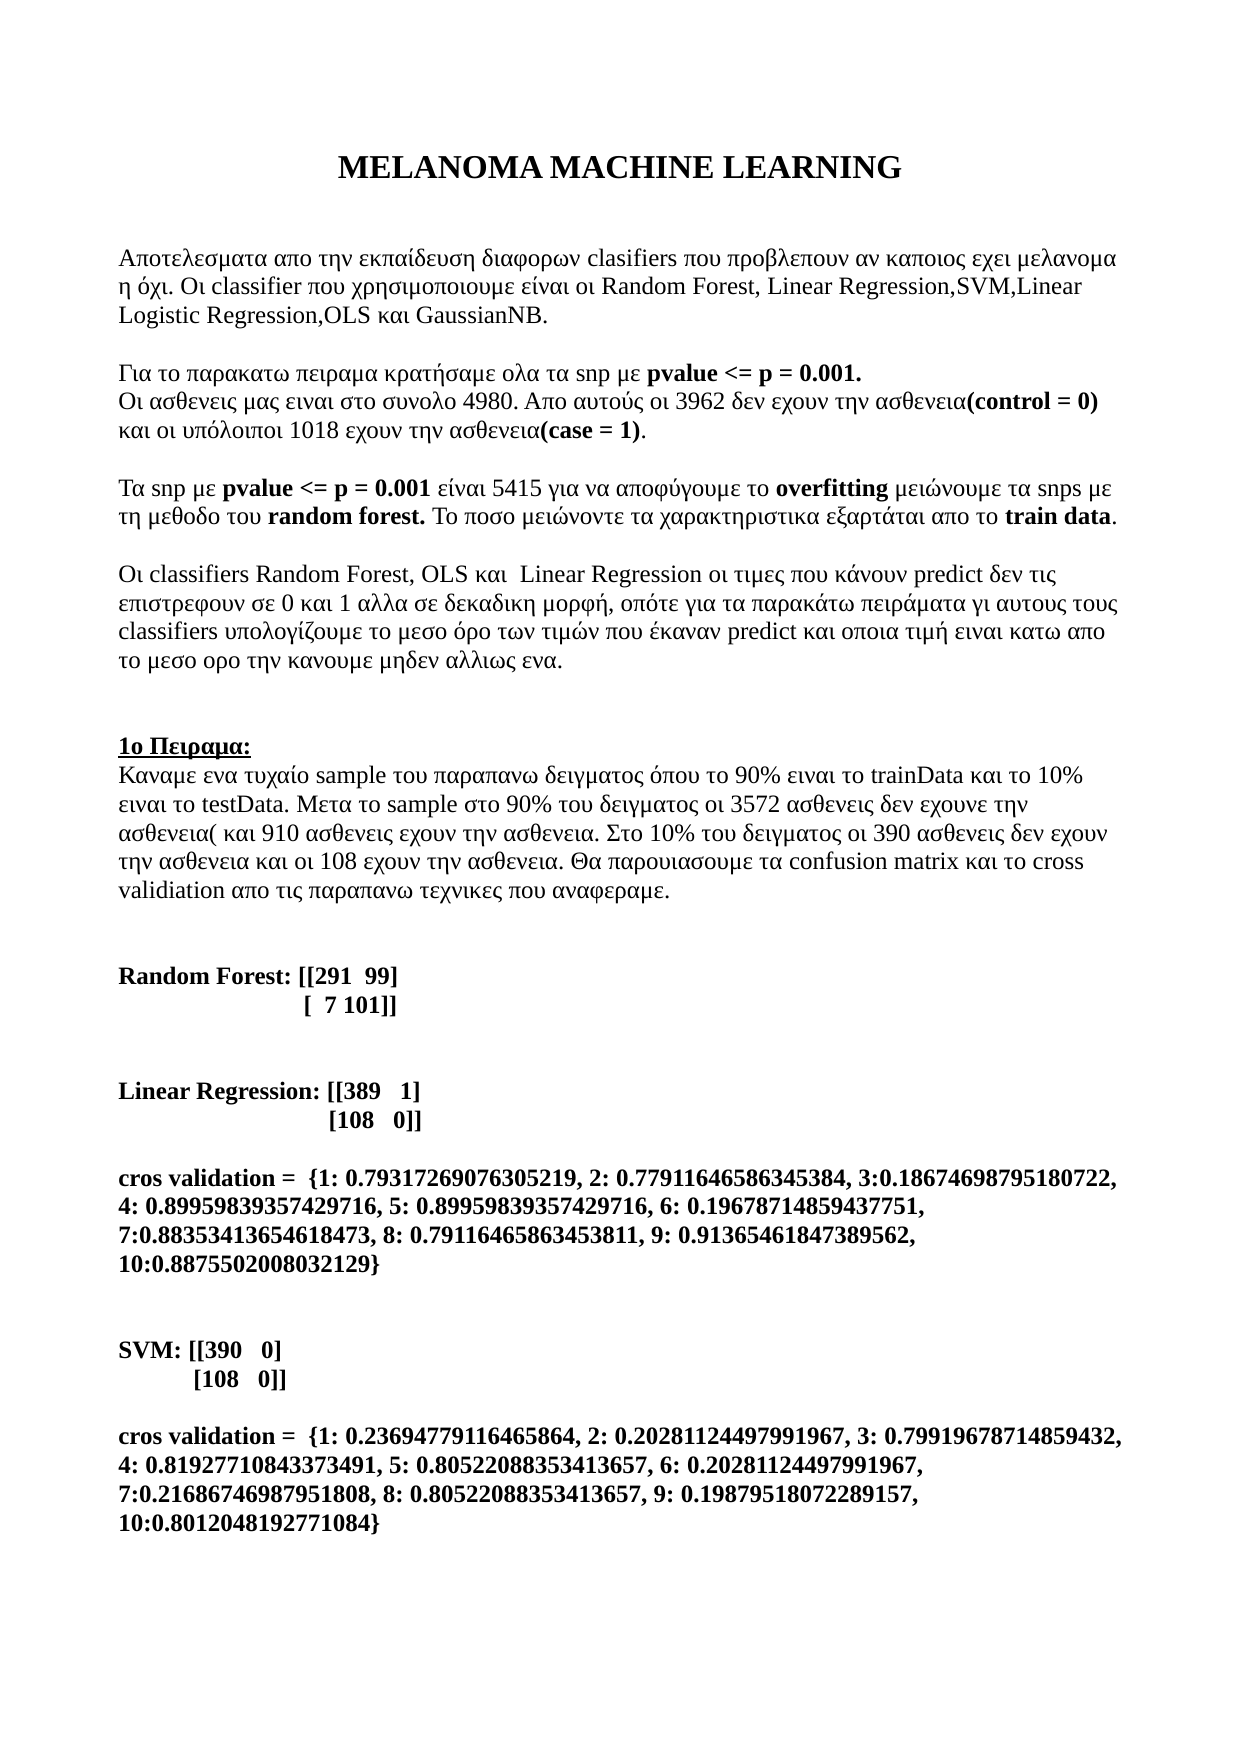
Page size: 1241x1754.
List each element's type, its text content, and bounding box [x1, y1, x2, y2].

text Καναμε ενα τυχαίο sample του παραπανω δειγματος όπου το 90% ειναι το trainData και το 10% ειναι το testData. Μετα το sample στο 90% του δειγματος οι 3572 ασθενεις δεν εχουνε την ασθενεια( και 910 ασθενεις εχουν την ασθενεια. Στο 10% του δειγματος οι 390 ασθενεις δεν εχουν την ασθενεια και οι 108 εχουν την ασθενεια. Θα παρουιασουμε τα confusion matrix και το cross validiation απο τις παραπανω τεχνικες που αναφεραμε. [118, 760, 1122, 904]
text cros validation = {1: 0.23694779116465864, 2: 0.20281124497991967, 3: 0.79919678714859432, 4: 0.81927710843373491, 5: 0.80522088353413657, 6: 0.20281124497991967, 7:0.21686746987951808, 8: 0.80522088353413657, 9: 0.19879518072289157, 10:0.8012048192771084} [118, 1421, 1122, 1536]
text Για το παρακατω πειραμα κρατήσαμε ολα τα snp με pvalue <= p = 0.001. [118, 358, 1122, 386]
text Random Forest: [[291 99] [118, 961, 1122, 990]
text Linear Regression: [[389 1] [118, 1076, 1122, 1105]
text [108 0]] [118, 1105, 1122, 1134]
text [ 7 101]] [118, 990, 1122, 1019]
text SVM: [[390 0] [118, 1335, 1122, 1364]
text Τα snp με pvalue <= p = 0.001 είναι 5415 για να αποφύγουμε το overfitting μειώνουμε τα snps με τη μεθοδο του random forest. Το ποσο μειώνοντε τα χαρακτηριστικα εξαρτάται απο το train data. [118, 473, 1122, 530]
text Οι ασθενεις μας ειναι στο συνολο 4980. Απο αυτούς οι 3962 δεν εχουν την ασθενεια(control = 0) και οι υπόλοιποι 1018 εχουν την ασθενεια(case = 1). [118, 386, 1122, 444]
text [108 0]] [118, 1364, 1122, 1393]
text MELANOMA MACHINE LEARNING [118, 147, 1122, 185]
text cros validation = {1: 0.79317269076305219, 2: 0.77911646586345384, 3:0.18674698795180722, 4: 0.89959839357429716, 5: 0.89959839357429716, 6: 0.19678714859437751, 7:0.88353413654618473, 8: 0.79116465863453811, 9: 0.91365461847389562, 10:0.8875502008032129} [118, 1163, 1122, 1278]
text Οι classifiers Random Forest, OLS και Linear Regression οι τιμες που κάνουν predict δεν τις επιστρεφουν σε 0 και 1 αλλα σε δεκαδικη μορφή, οπότε για τα παρακάτω πειράματα γι αυτους τους classifiers υπολογίζουμε το μεσο όρο των τιμών που έκαναν predict και οποια τιμή ειναι κατω απο το μεσο ορο την κανουμε μηδεν αλλιως ενα. [118, 559, 1122, 674]
text 1ο Πειραμα: [118, 731, 1122, 760]
text Αποτελεσματα απο την εκπαίδευση διαφορων clasifiers που προβλεπουν αν καποιος εχει μελανομα η όχι. Οι classifier που χρησιμοποιουμε είναι οι Random Forest, Linear Regression,SVM,Linear Logistic Regression,OLS και GaussianNB. [118, 243, 1122, 329]
